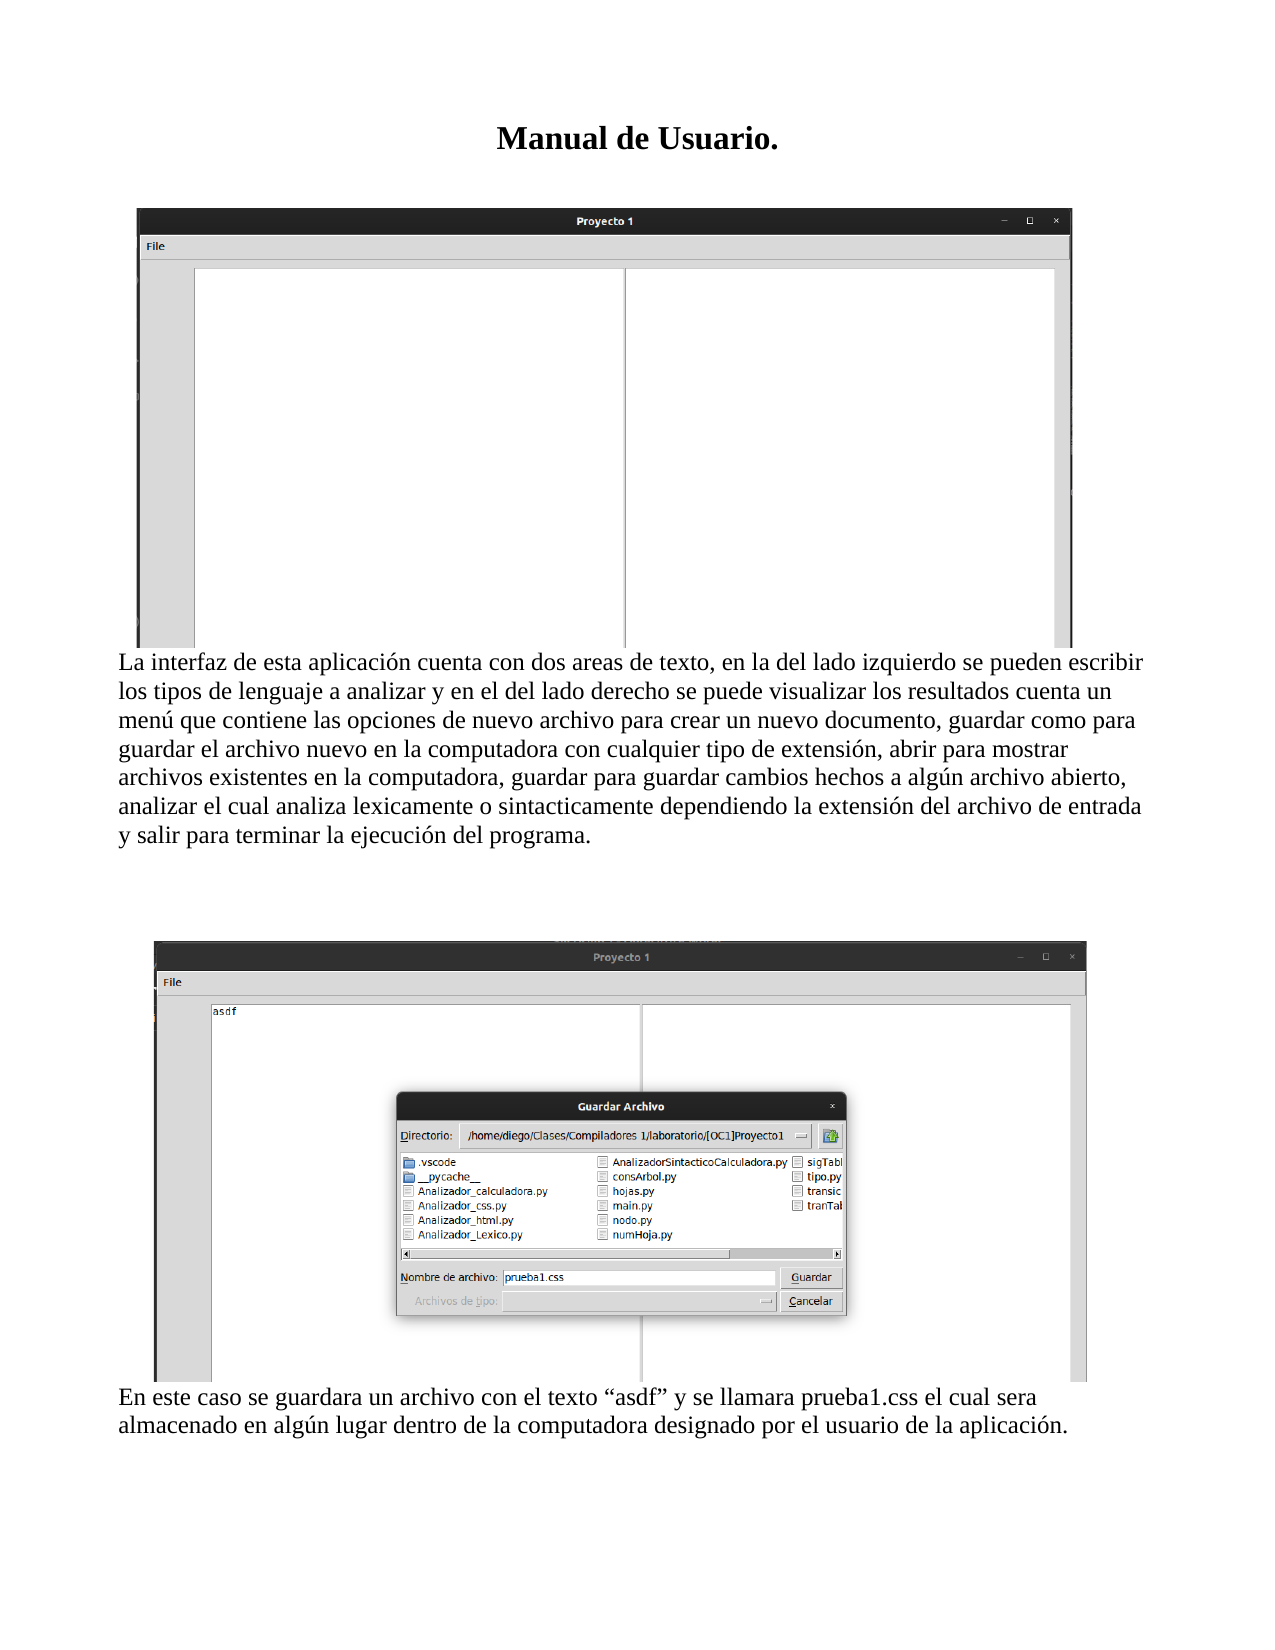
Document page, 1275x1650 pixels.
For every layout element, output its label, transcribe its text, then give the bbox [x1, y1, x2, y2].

picture [136, 208, 1073, 648]
picture [153, 941, 1087, 1382]
text La interfaz de esta aplicación cuenta con dos areas de texto, en la del lado izquierdo se pueden escribir los tipos de lenguaje a analizar y en el del lado derecho se puede visualizar los resultados cuenta un menú que contiene las opciones de nuevo archivo para crear un nuevo documento, guardar como para guardar el archivo nuevo en la computadora con cualquier tipo de extensión, abrir para mostrar archivos existentes en la computadora, guardar para guardar cambios hechos a algún archivo abierto, analizar el cual analiza lexicamente o sintacticamente dependiendo la extensión del archivo de entrada y salir para terminar la ejecución del programa. [118, 185, 1157, 849]
text Manual de Usuario. [118, 118, 1157, 156]
text En este caso se guardara un archivo con el texto “asdf” y se llamara prueba1.css el cual sera almacenado en algún lugar dentro de la computadora designado por el usuario de la aplicación. [118, 935, 1157, 1439]
